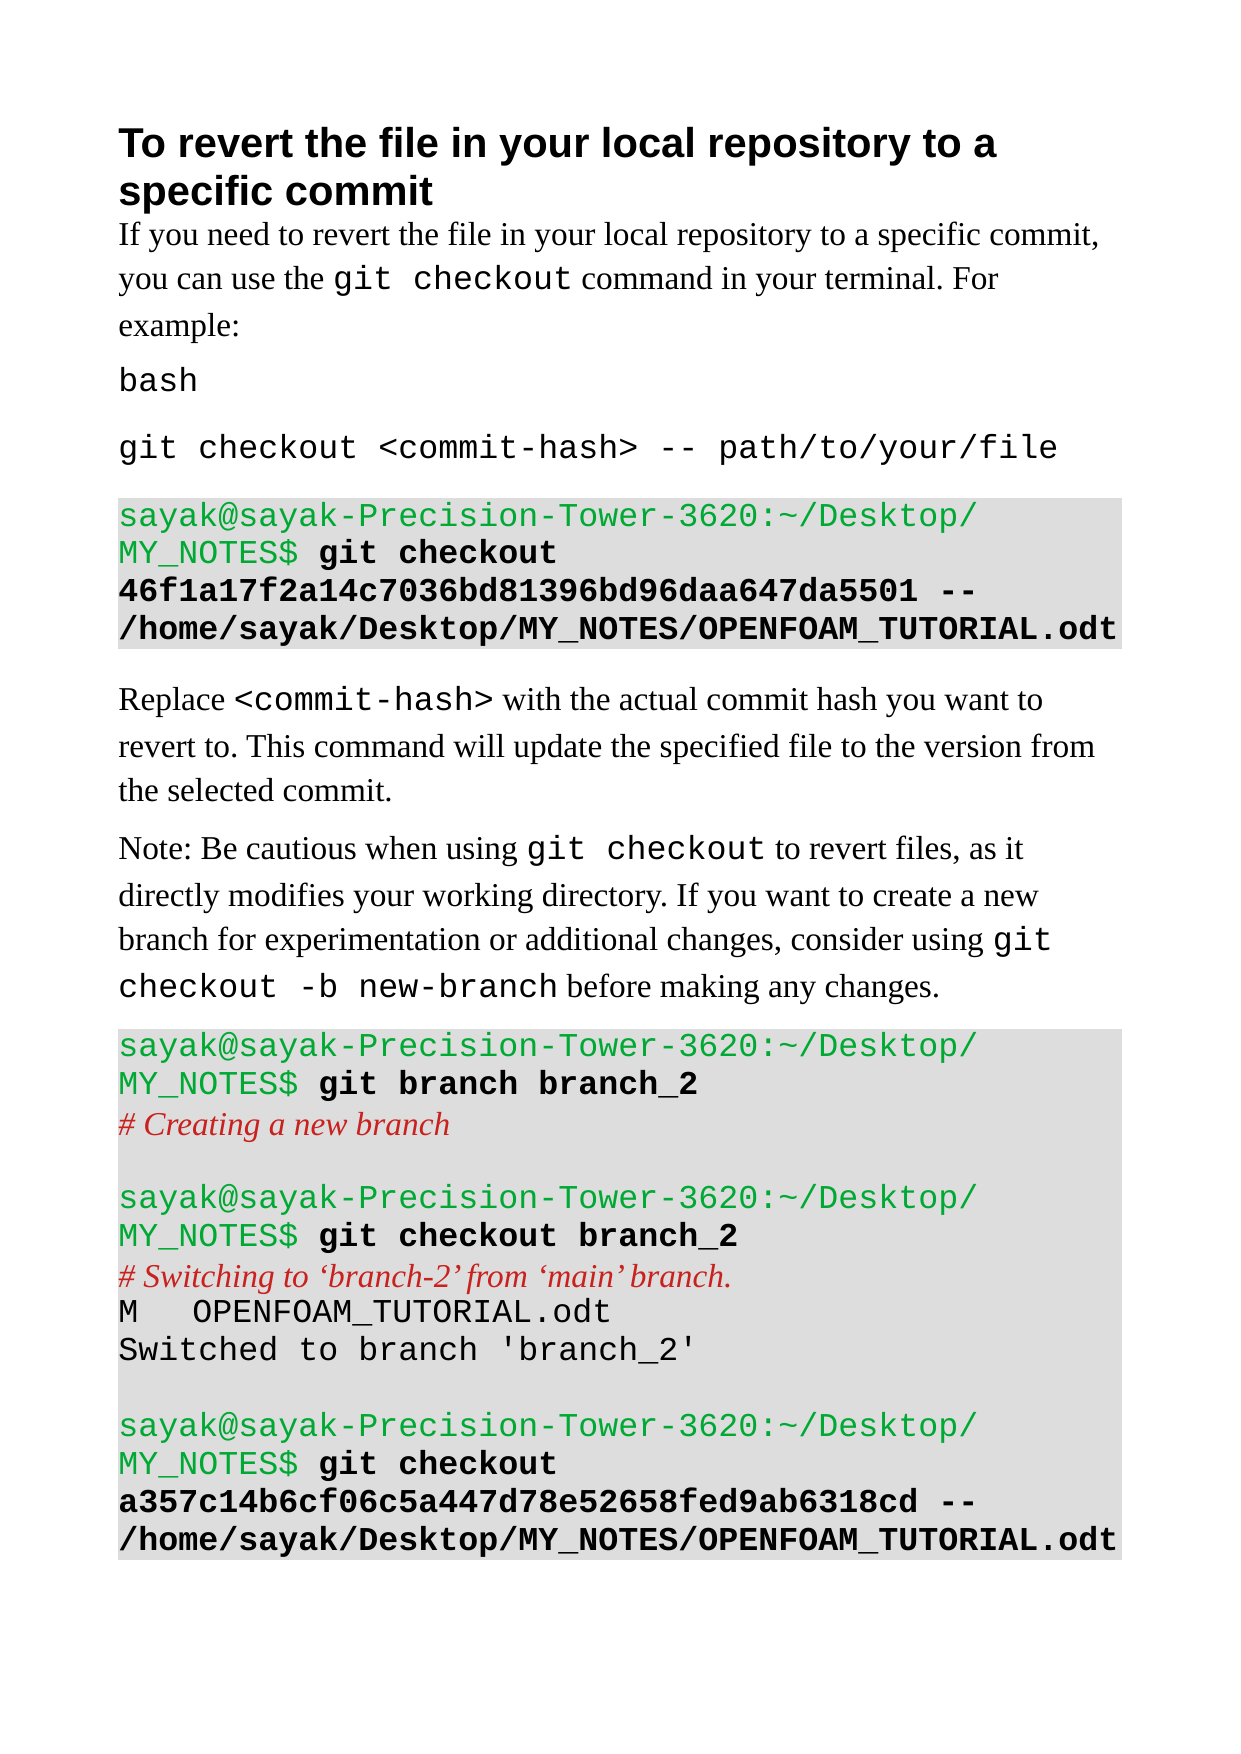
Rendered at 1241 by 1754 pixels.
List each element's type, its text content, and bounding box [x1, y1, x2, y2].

text sayak@sayak-Precision-Tower-3620:~/Desktop/MY_NOTES$ git branch branch_2 [118, 1029, 1122, 1104]
text git checkout <commit-hash> -- path/to/your/file [118, 431, 1122, 469]
text # Switching to ‘branch-2’ from ‘main’ branch. [118, 1257, 1122, 1295]
text sayak@sayak-Precision-Tower-3620:~/Desktop/MY_NOTES$ git checkout 46f1a17f2a14c7036bd81396bd96daa647da5501 -- /home/sayak/Desktop/MY_NOTES/OPENFOAM_TUTORIAL.odt [118, 498, 1122, 649]
text Switched to branch 'branch_2' [118, 1333, 1122, 1371]
text M OPENFOAM_TUTORIAL.odt [118, 1295, 1122, 1333]
subtitle To revert the file in your local repository to a specific commit [118, 118, 1122, 214]
text bash [118, 364, 1122, 401]
text sayak@sayak-Precision-Tower-3620:~/Desktop/MY_NOTES$ git checkout a357c14b6cf06c5a447d78e52658fed9ab6318cd -- /home/sayak/Desktop/MY_NOTES/OPENFOAM_TUTORIAL.odt [118, 1409, 1122, 1560]
text sayak@sayak-Precision-Tower-3620:~/Desktop/MY_NOTES$ git checkout branch_2 [118, 1181, 1122, 1257]
text If you need to revert the file in your local repository to a specific commit, you can use the git checkout command in your terminal. For example: [118, 214, 1122, 343]
text # Creating a new branch [118, 1104, 1122, 1143]
text Replace <commit-hash> with the actual commit hash you want to revert to. This command will update the specified file to the version from the selected commit. [118, 679, 1122, 808]
text Note: Be cautious when using git checkout to revert files, as it directly modifies your working directory. If you want to create a new branch for experimentation or additional changes, consider using git checkout -b new-branch before making any changes. [118, 829, 1122, 1008]
